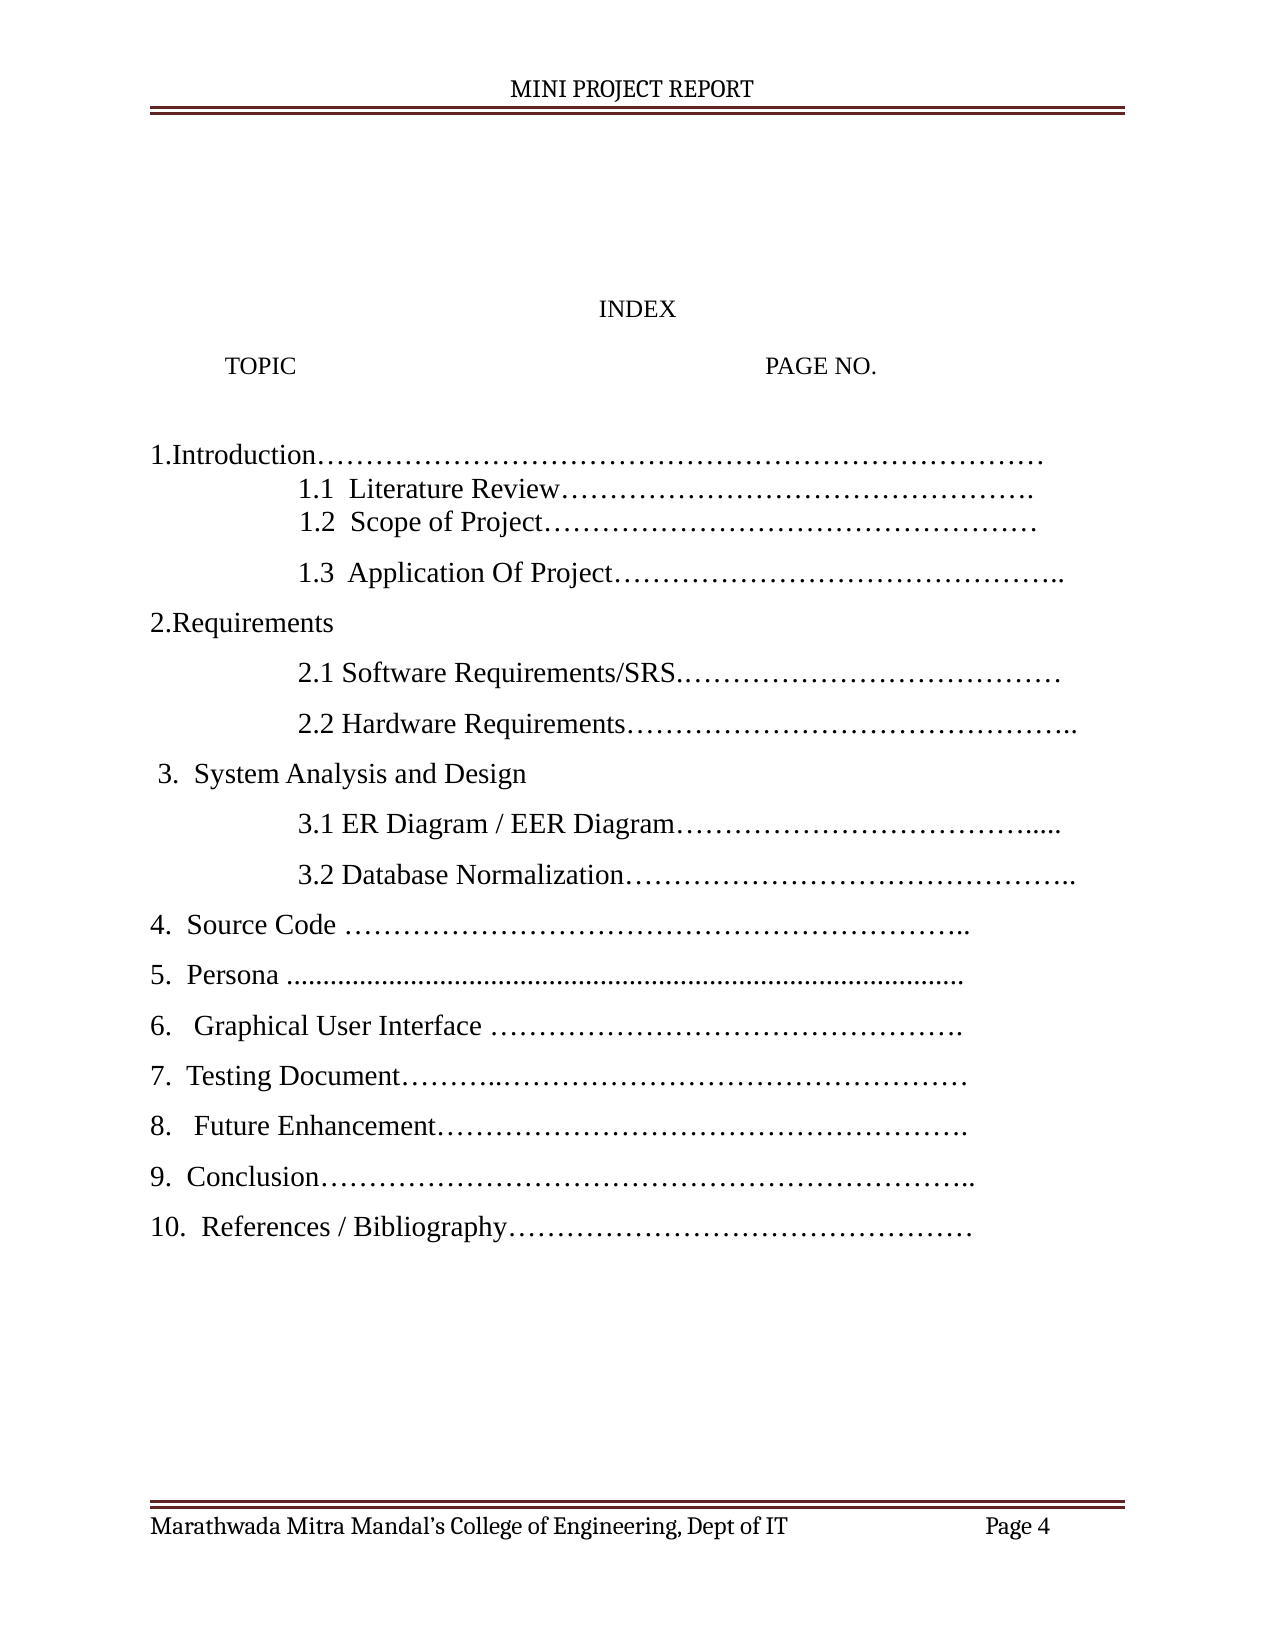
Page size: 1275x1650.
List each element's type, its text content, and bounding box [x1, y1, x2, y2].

list 2.1 Software Requirements/SRS.………………………………… [150, 656, 1125, 689]
list 3. System Analysis and Design [150, 756, 1125, 790]
list 7. Testing Document………..………………………………………… [150, 1058, 1125, 1092]
list 3.2 Database Normalization……………………………………….. [150, 857, 1125, 890]
text INDEX [150, 294, 1125, 322]
text TOPIC PAGE NO. [150, 351, 1125, 380]
list 2.2 Hardware Requirements……………………………………….. [150, 706, 1125, 739]
text 1.2 Scope of Project…………………………………………… [225, 504, 1125, 538]
list 3.1 ER Diagram / EER Diagram………………………………..... [150, 806, 1125, 840]
list 8. Future Enhancement………………………………………………. [150, 1108, 1125, 1142]
list 9. Conclusion………………………………………………………….. [150, 1159, 1125, 1192]
list 6. Graphical User Interface …………………………………………. [150, 1008, 1125, 1041]
list 10. References / Bibliography………………………………………… [150, 1209, 1125, 1242]
list 2.Requirements [150, 605, 1125, 639]
list 5. Persona ............................................................................................. [150, 957, 1125, 991]
list 1.3 Application Of Project……………………………………….. [150, 555, 1125, 588]
text 1.Introduction………………………………………………………………… 1.1 Literature Review…………………………………………. [150, 437, 1125, 504]
list 4. Source Code ……………………………………………………….. [150, 907, 1125, 941]
